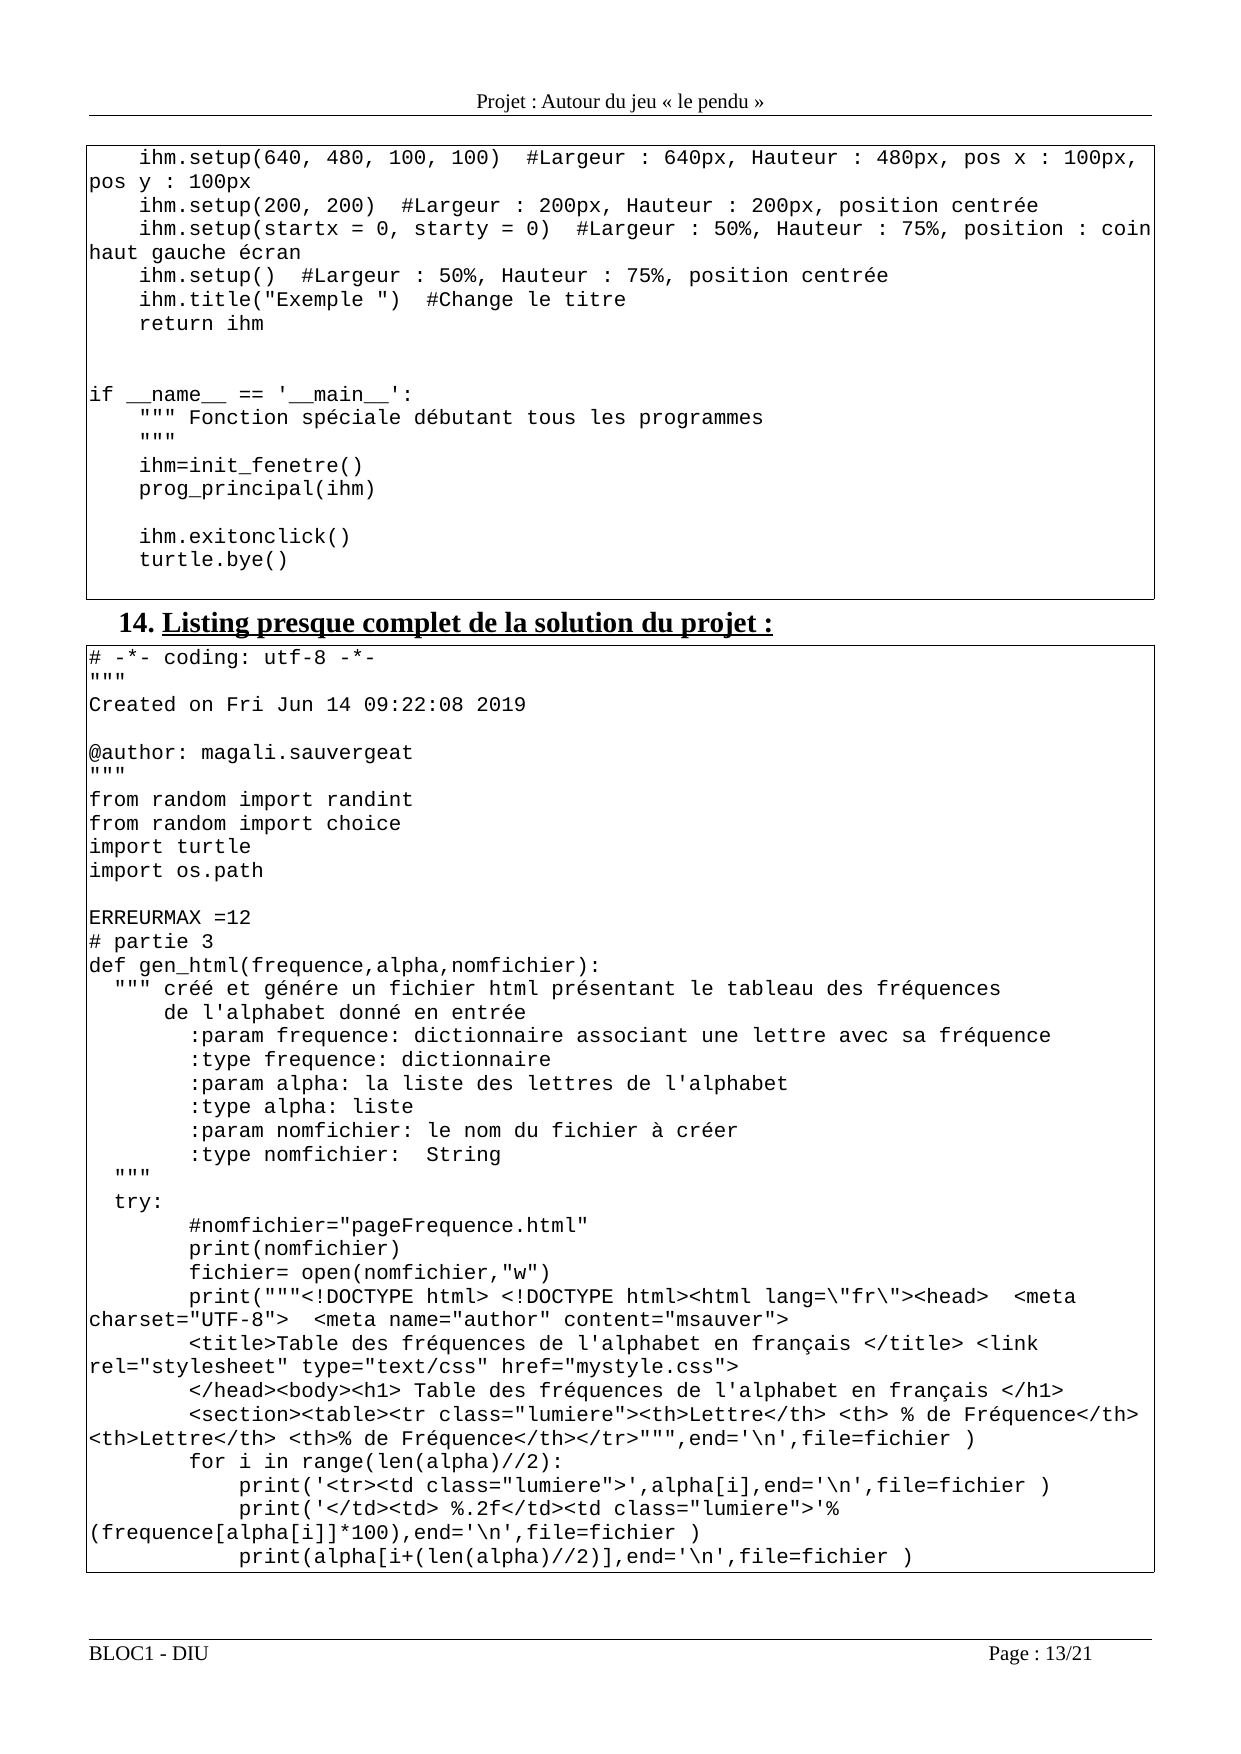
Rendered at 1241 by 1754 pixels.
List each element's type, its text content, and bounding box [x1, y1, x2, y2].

text if __name__ == '__main__': [88, 384, 1152, 407]
text """ [88, 671, 1152, 694]
text for i in range(len(alpha)//2): [88, 1451, 1152, 1475]
text """ [88, 1167, 1152, 1191]
text fichier= open(nomfichier,"w") [88, 1262, 1152, 1286]
text """ [88, 765, 1152, 789]
text :param nomfichier: le nom du fichier à créer [88, 1120, 1152, 1144]
text ihm.setup() #Largeur : 50%, Hauteur : 75%, position centrée [88, 266, 1152, 289]
text import os.path [88, 860, 1152, 884]
text ihm.setup(startx = 0, starty = 0) #Largeur : 50%, Hauteur : 75%, position : coin haut gauche écran [88, 218, 1152, 266]
text :param frequence: dictionnaire associant une lettre avec sa fréquence [88, 1026, 1152, 1049]
text def gen_html(frequence,alpha,nomfichier): [88, 954, 1152, 978]
text @author: magali.sauvergeat [88, 742, 1152, 765]
text ihm.exitonclick() [88, 526, 1152, 549]
text <title>Table des fréquences de l'alphabet en français </title> <link rel="stylesheet" type="text/css" href="mystyle.css"> [88, 1333, 1152, 1380]
text prog_principal(ihm) [88, 478, 1152, 502]
text try: [88, 1191, 1152, 1215]
text print('</td><td> %.2f</td><td class="lumiere">'%(frequence[alpha[i]]*100),end='\n',file=fichier ) [88, 1498, 1152, 1543]
text # partie 3 [88, 931, 1152, 954]
text ihm.title("Exemple ") #Change le titre [88, 289, 1152, 313]
text turtle.bye() [88, 549, 1152, 573]
text print(alpha[i+(len(alpha)//2)],end='\n',file=fichier ) [87, 1543, 1154, 1572]
text from random import choice [88, 813, 1152, 836]
text :param alpha: la liste des lettres de l'alphabet [88, 1073, 1152, 1096]
text :type nomfichier: String [88, 1144, 1152, 1167]
text """ [88, 431, 1152, 455]
text :type alpha: liste [88, 1096, 1152, 1120]
text ihm.setup(200, 200) #Largeur : 200px, Hauteur : 200px, position centrée [88, 194, 1152, 218]
text ihm.setup(640, 480, 100, 100) #Largeur : 640px, Hauteur : 480px, pos x : 100px, pos y : 100px [87, 146, 1154, 194]
text :type frequence: dictionnaire [88, 1049, 1152, 1073]
text print("""<!DOCTYPE html> <!DOCTYPE html><html lang=\"fr\"><head> <meta charset="UTF-8"> <meta name="author" content="msauver"> [88, 1286, 1152, 1333]
subtitle Listing presque complet de la solution du projet : [88, 605, 1152, 639]
text print(nomfichier) [88, 1238, 1152, 1262]
text ihm=init_fenetre() [88, 455, 1152, 478]
text <section><table><tr class="lumiere"><th>Lettre</th> <th> % de Fréquence</th> <th>Lettre</th> <th>% de Fréquence</th></tr>""",end='\n',file=fichier ) [88, 1404, 1152, 1451]
text de l'alphabet donné en entrée [88, 1002, 1152, 1026]
text """ créé et génére un fichier html présentant le tableau des fréquences [88, 978, 1152, 1002]
text print('<tr><td class="lumiere">',alpha[i],end='\n',file=fichier ) [88, 1475, 1152, 1498]
text from random import randint [88, 789, 1152, 813]
text """ Fonction spéciale débutant tous les programmes [88, 407, 1152, 431]
text # -*- coding: utf-8 -*- [87, 646, 1154, 671]
text #nomfichier="pageFrequence.html" [88, 1215, 1152, 1238]
text import turtle [88, 836, 1152, 860]
text return ihm [88, 313, 1152, 336]
text </head><body><h1> Table des fréquences de l'alphabet en français </h1> [88, 1380, 1152, 1404]
text ERREURMAX =12 [88, 907, 1152, 931]
text Created on Fri Jun 14 09:22:08 2019 [88, 694, 1152, 718]
